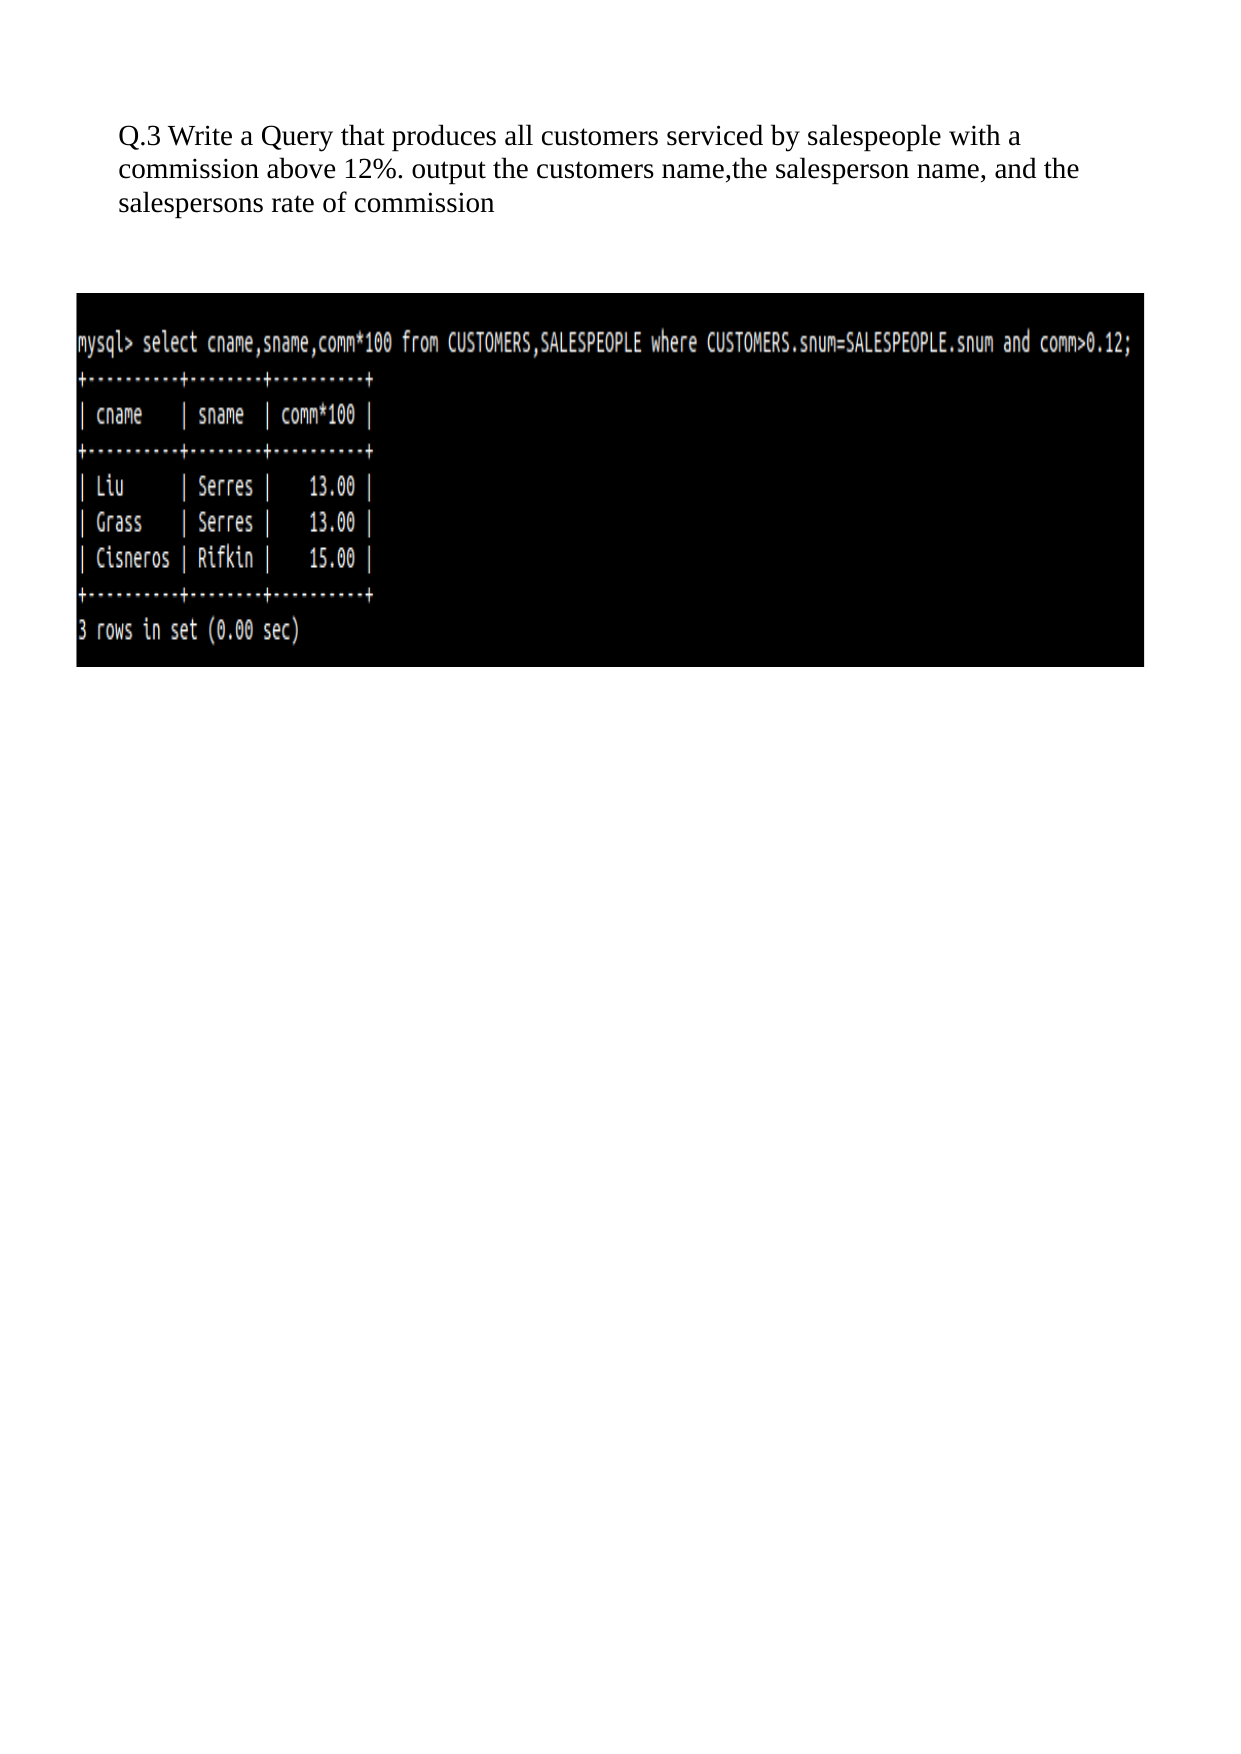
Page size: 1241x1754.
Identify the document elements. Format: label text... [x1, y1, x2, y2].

text Q.3 Write a Query that produces all customers serviced by salespeople with a commission above 12%. output the customers name,the salesperson name, and the salespersons rate of commission [118, 118, 1122, 219]
picture [76, 293, 1145, 667]
